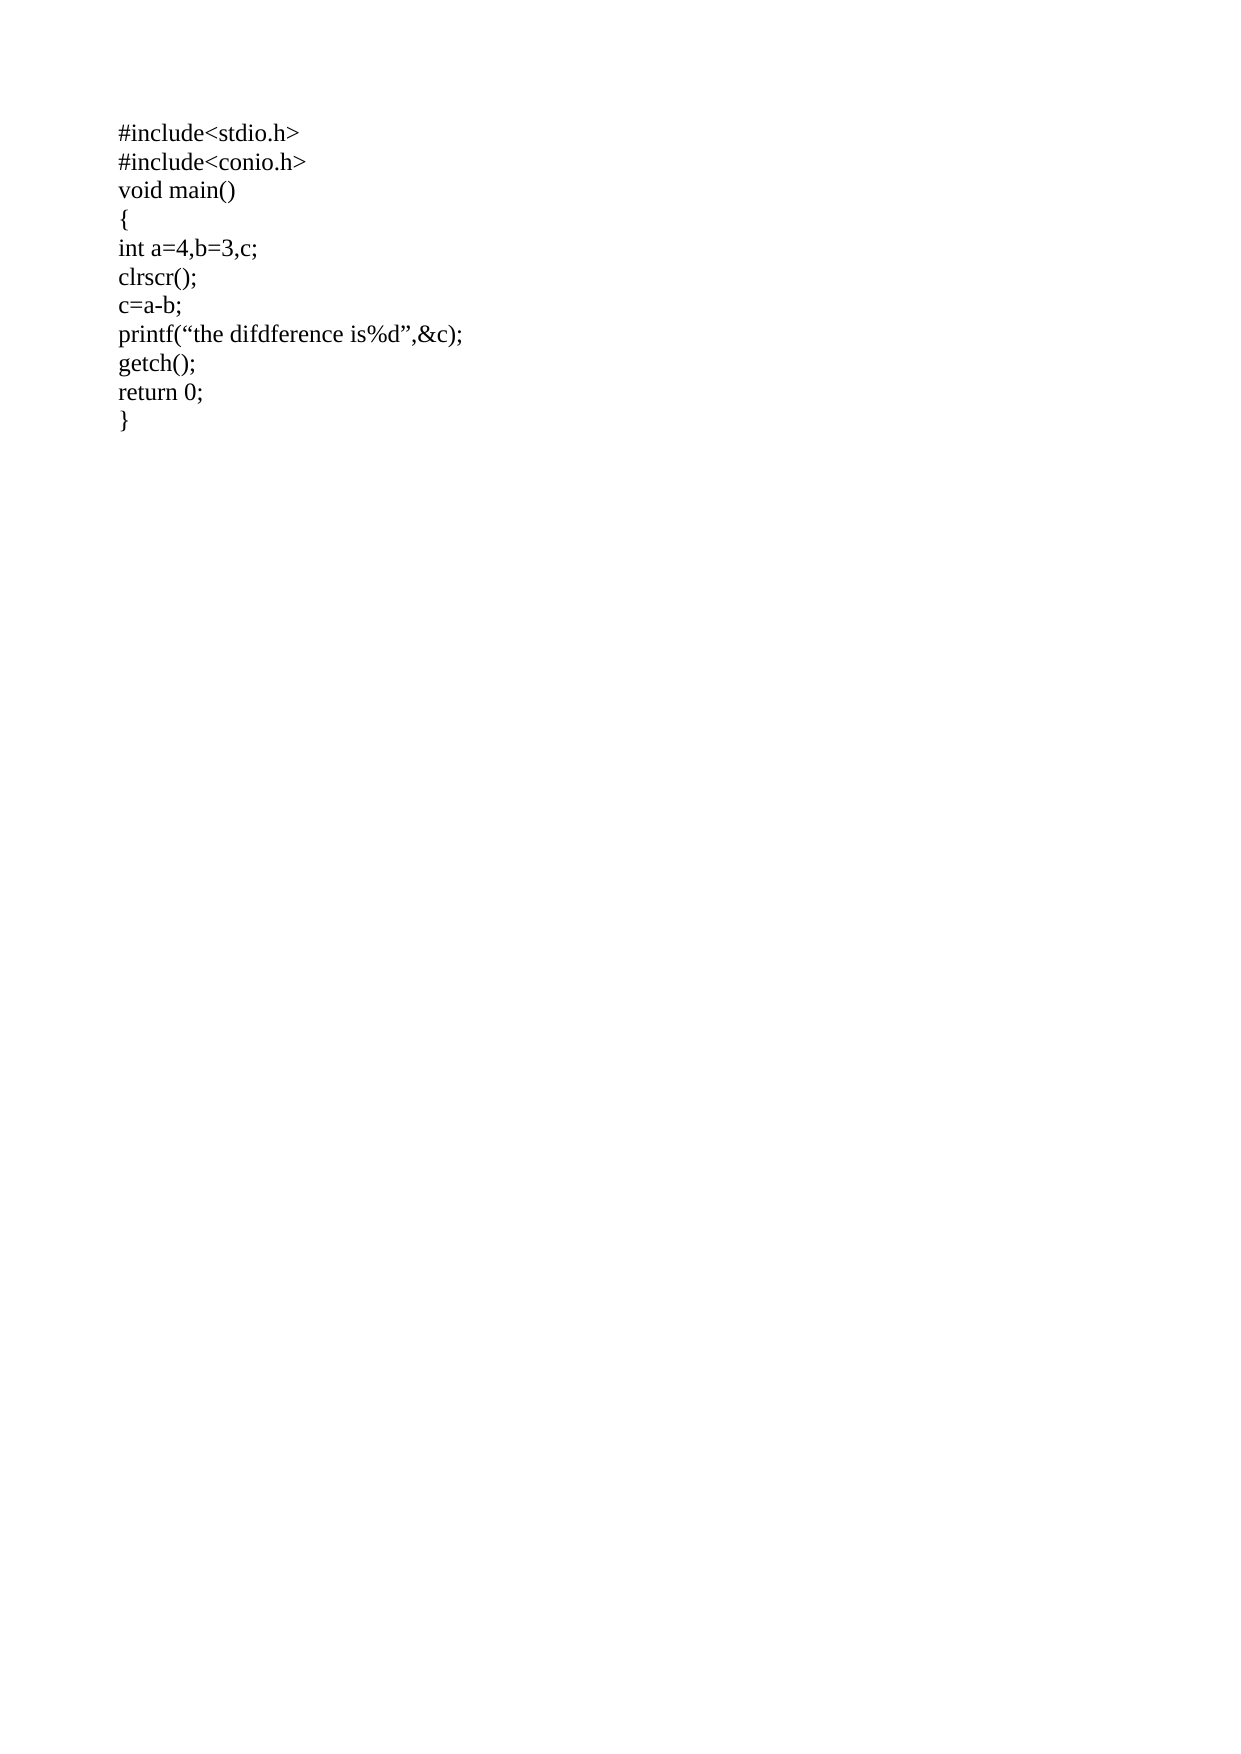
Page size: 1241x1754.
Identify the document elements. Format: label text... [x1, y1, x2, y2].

text return 0; [118, 377, 1122, 406]
text c=a-b; [118, 291, 1122, 319]
text printf(“the difdference is%d”,&c); [118, 319, 1122, 348]
text } [118, 406, 1122, 434]
text clrscr(); [118, 262, 1122, 291]
text getch(); [118, 348, 1122, 377]
text #include<stdio.h> [118, 118, 1122, 147]
text int a=4,b=3,c; [118, 233, 1122, 262]
text void main() [118, 176, 1122, 204]
text { [118, 204, 1122, 233]
text #include<conio.h> [118, 147, 1122, 176]
